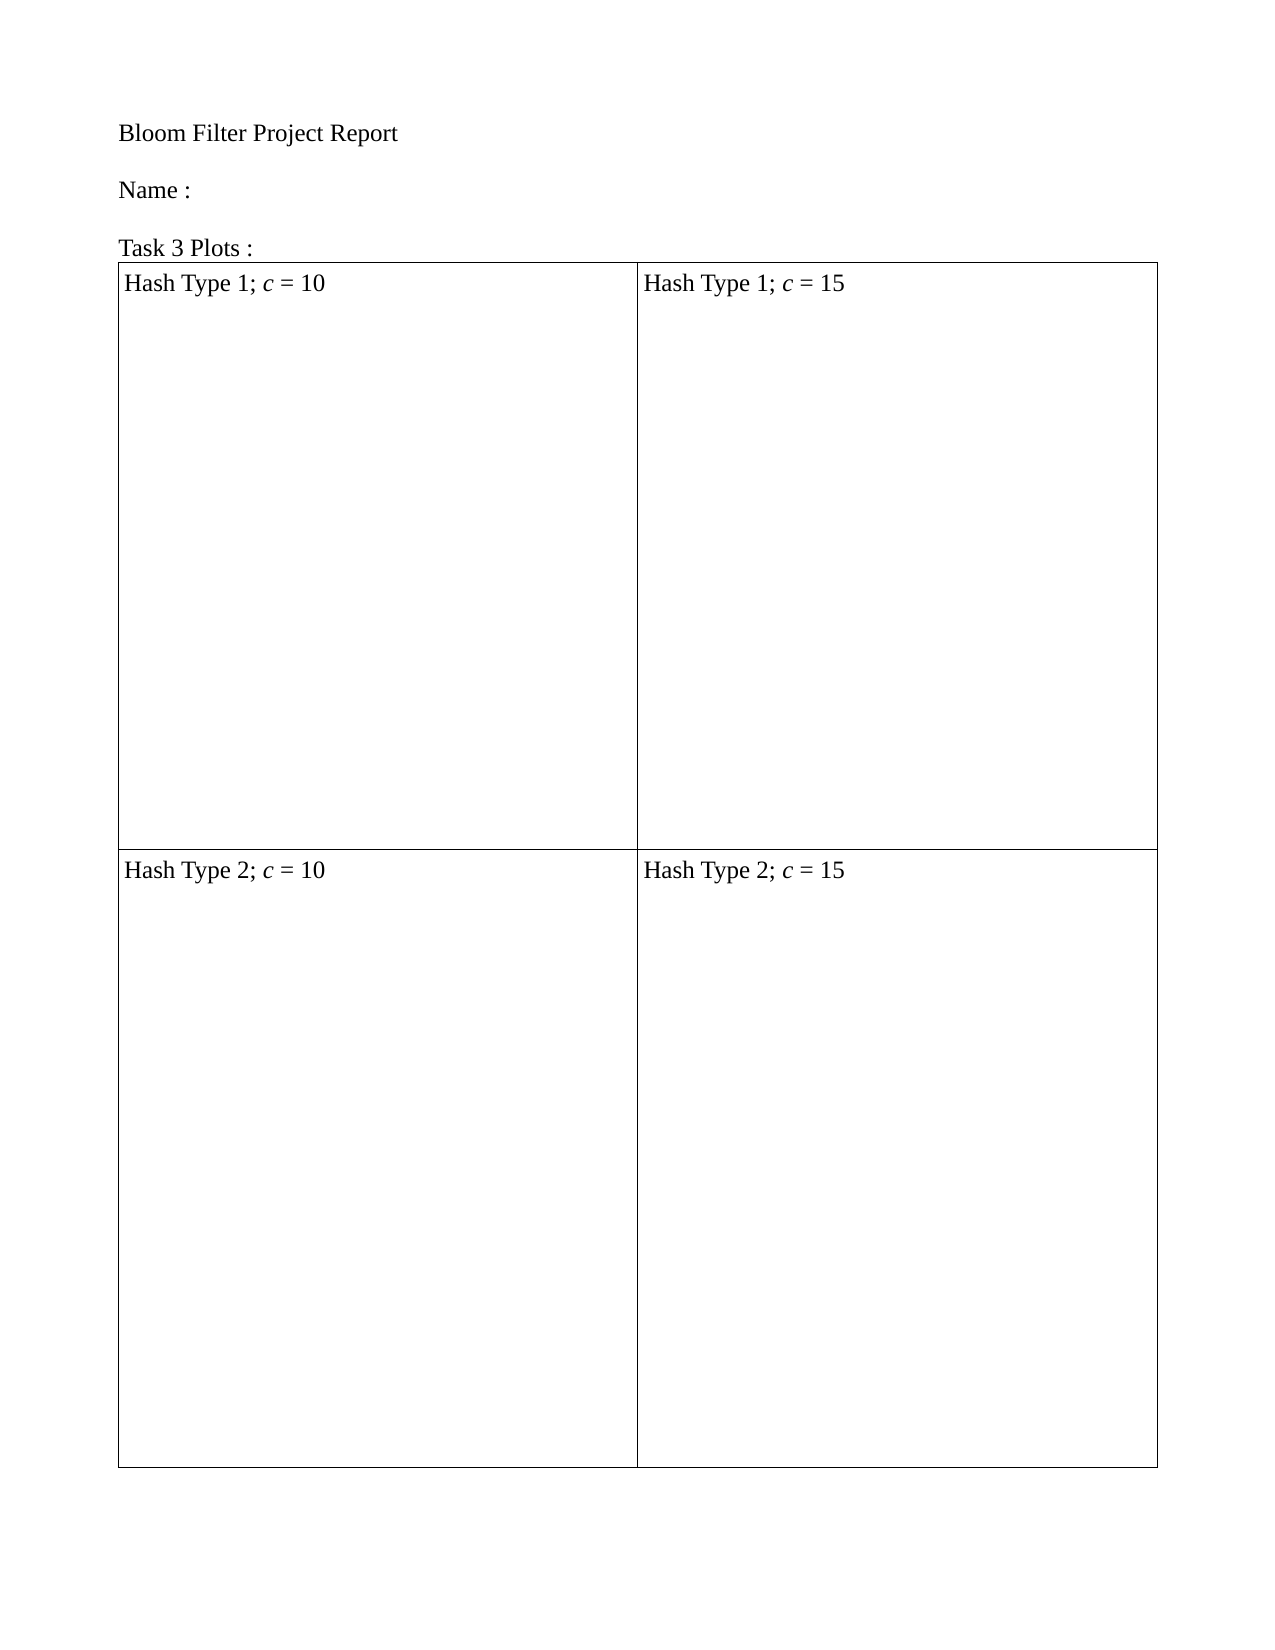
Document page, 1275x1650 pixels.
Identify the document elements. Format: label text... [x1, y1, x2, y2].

table_cell Hash Type 2; c = 10 [119, 850, 637, 1467]
text Task 3 Plots : [118, 233, 1157, 262]
table_cell Hash Type 2; c = 15 [638, 850, 1157, 1467]
text Bloom Filter Project Report [118, 118, 1157, 176]
table_header Hash Type 1; c = 15 [638, 263, 1157, 849]
table_header Hash Type 1; c = 10 [119, 263, 637, 849]
text Name : [118, 176, 1157, 204]
